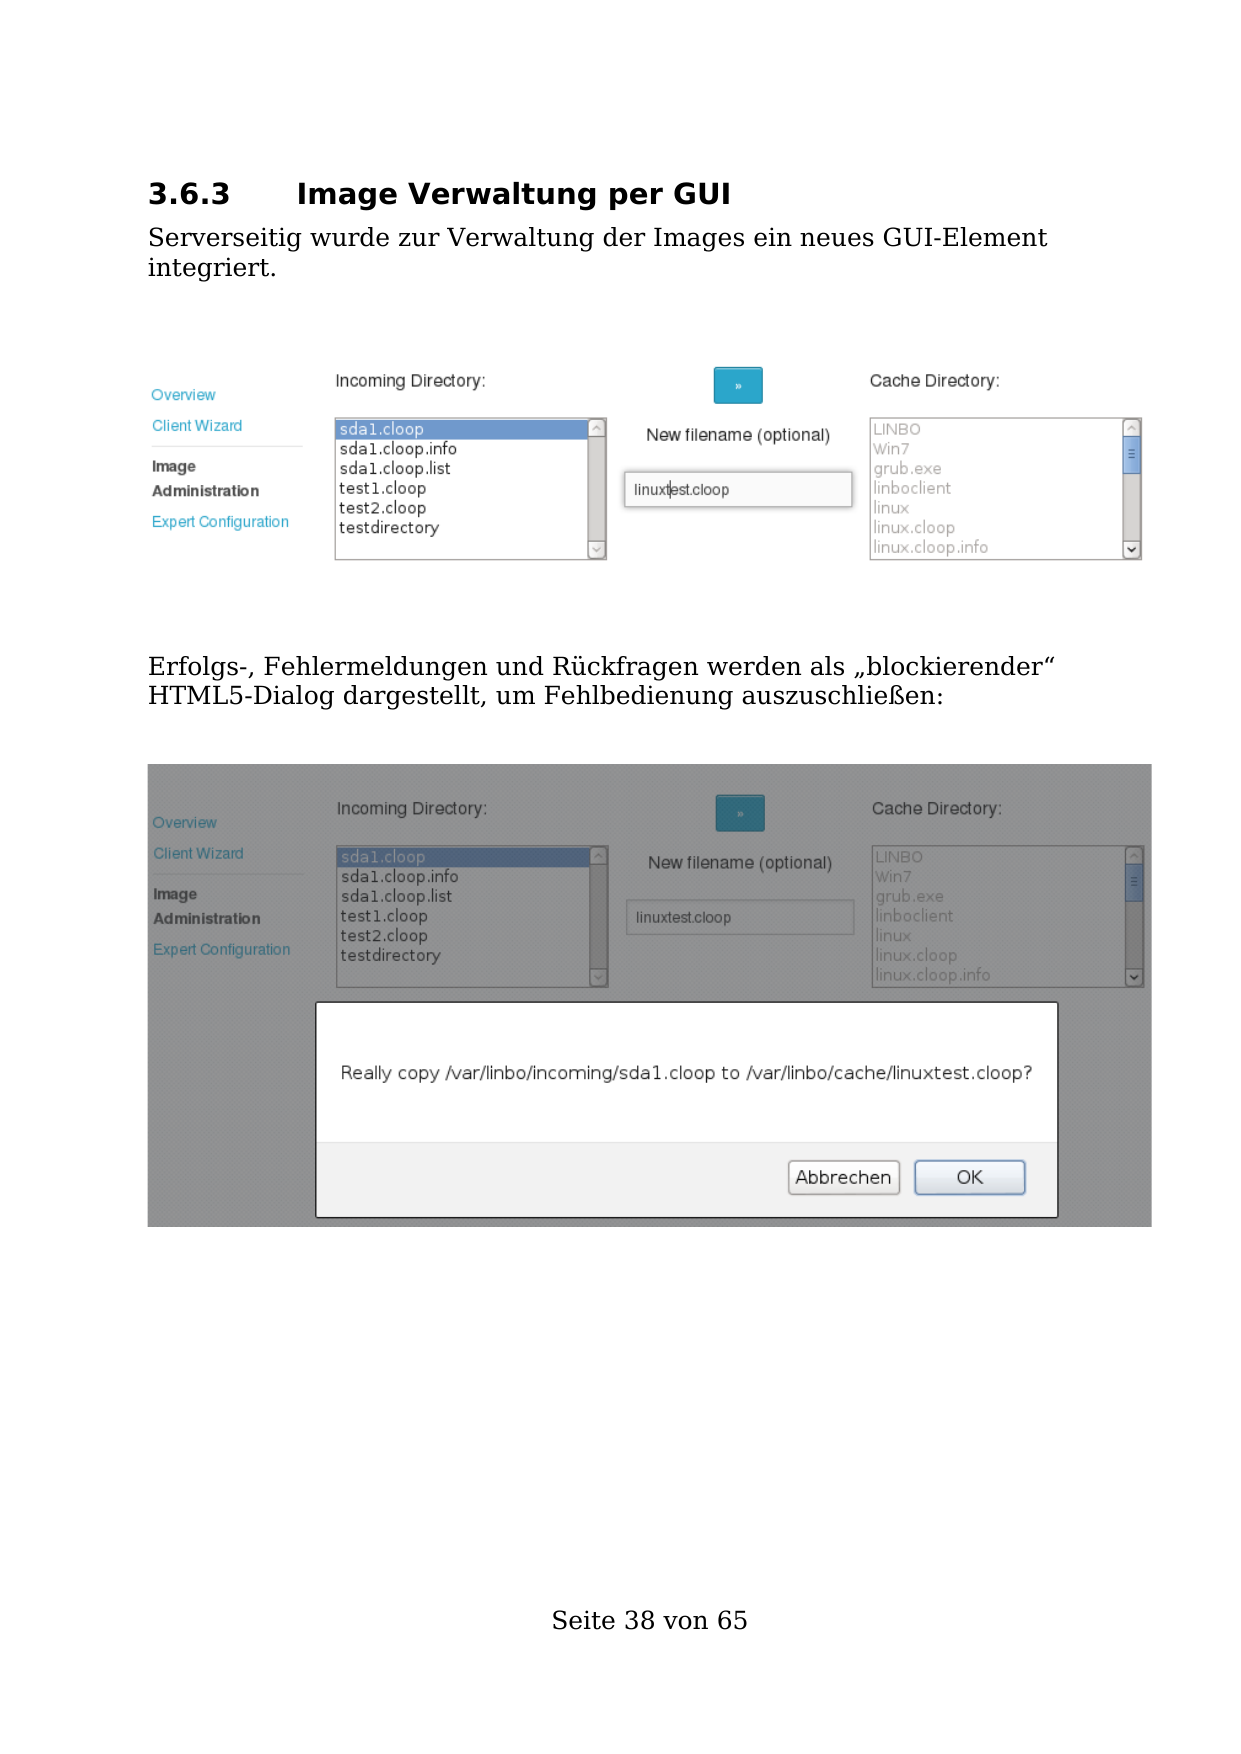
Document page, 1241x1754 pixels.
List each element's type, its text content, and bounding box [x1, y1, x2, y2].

text Serverseitig wurde zur Verwaltung der Images ein neues GUI-Element integriert. [148, 223, 1152, 282]
picture [147, 336, 1152, 569]
picture [147, 764, 1152, 1227]
text Erfolgs-, Fehlermeldungen und Rückfragen werden als „blockierender“ HTML5-Dialog dargestellt, um Fehlbedienung auszuschließen: [148, 652, 1152, 711]
subtitle Image Verwaltung per GUI [148, 177, 1152, 211]
